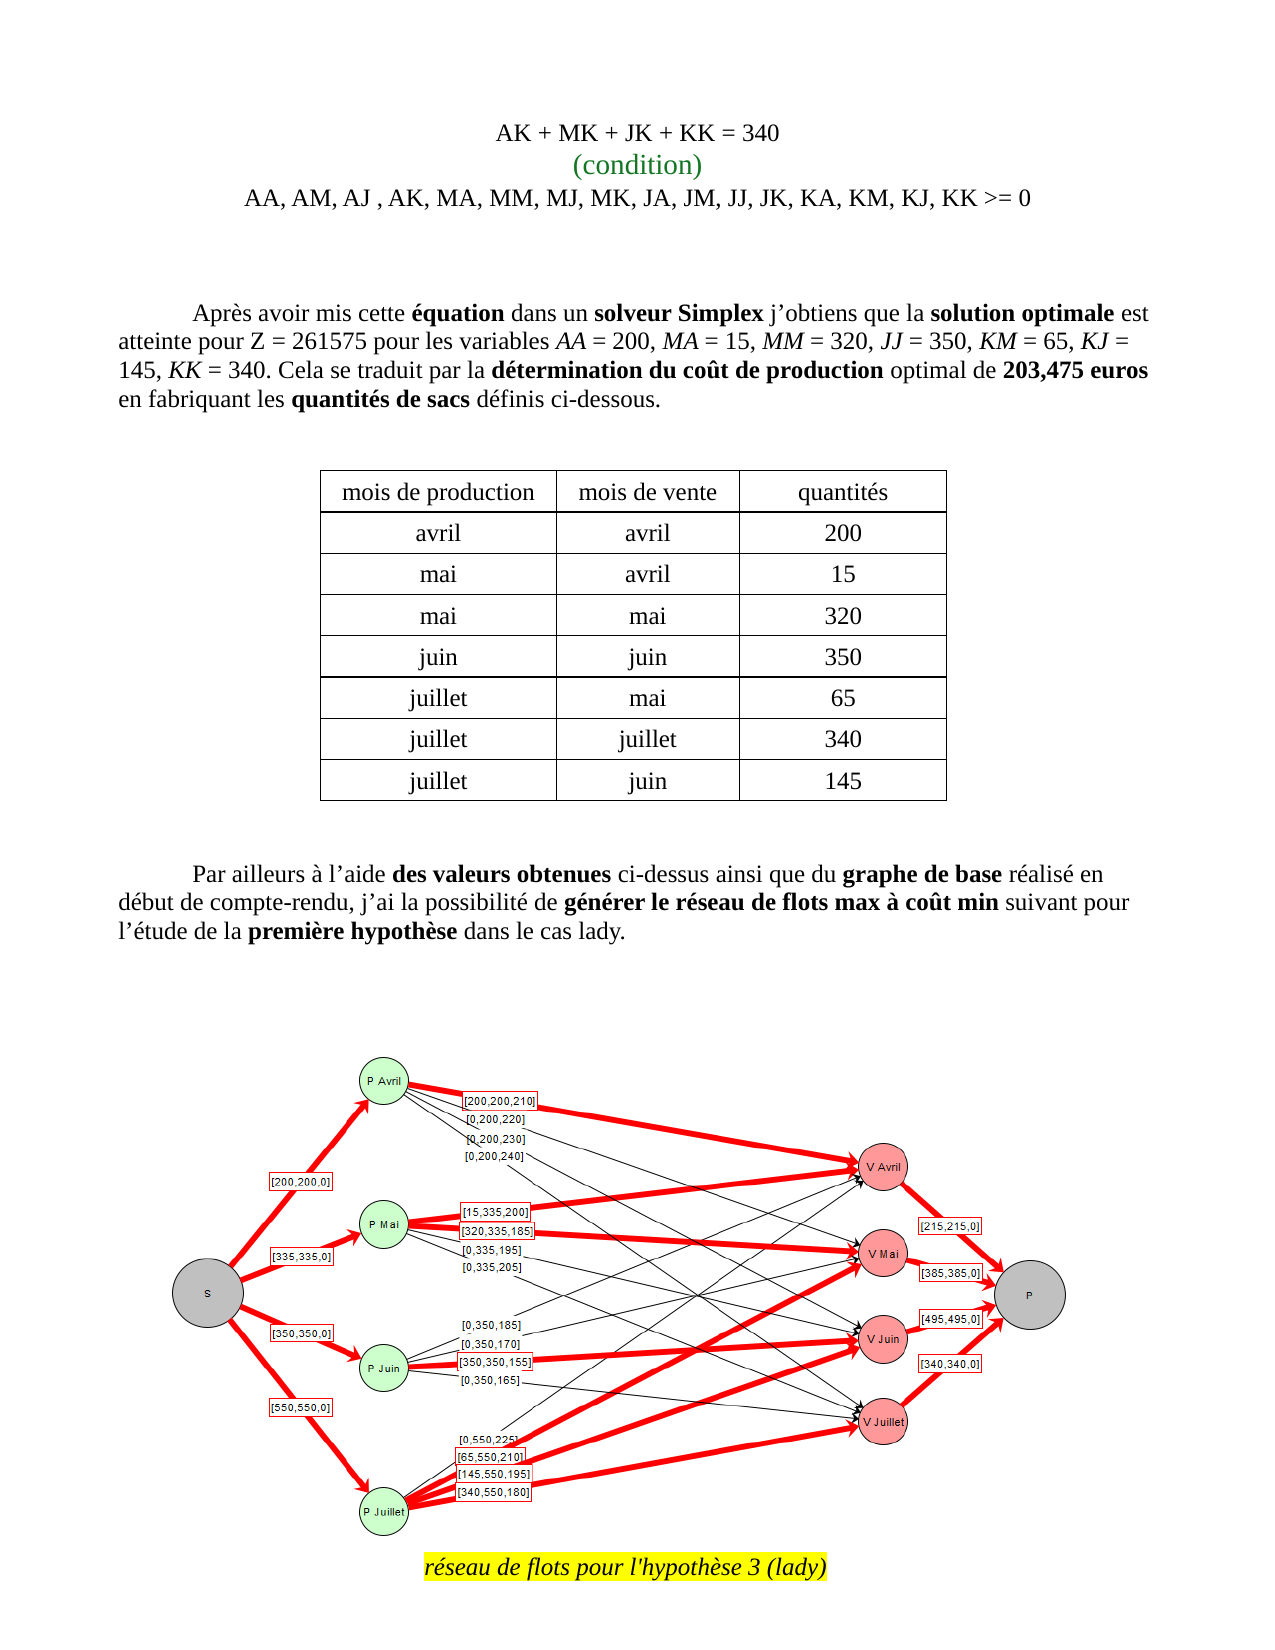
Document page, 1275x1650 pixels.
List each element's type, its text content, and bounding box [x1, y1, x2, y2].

table_cell avril [557, 554, 739, 594]
table_header quantités [740, 471, 946, 511]
table_cell juin [557, 636, 739, 676]
text Par ailleurs à l’aide des valeurs obtenues ci-dessus ainsi que du graphe de base réalisé en début de compte-rendu, j’ai la possibilité de générer le réseau de flots max à coût min suivant pour l’étude de la première hypothèse dans le cas lady. [118, 859, 1157, 945]
table_cell 350 [740, 636, 946, 676]
text Après avoir mis cette équation dans un solveur Simplex j’obtiens que la solution optimale est atteinte pour Z = 261575 pour les variables AA = 200, MA = 15, MM = 320, JJ = 350, KM = 65, KJ = 145, KK = 340. Cela se traduit par la détermination du coût de production optimal de 203,475 euros en fabriquant les quantités de sacs définis ci-dessous. [118, 298, 1157, 413]
table_cell mai [321, 554, 556, 594]
text AA, AM, AJ , AK, MA, MM, MJ, MK, JA, JM, JJ, JK, KA, KM, KJ, KK >= 0 [118, 183, 1157, 211]
text réseau de flots pour l'hypothèse 3 (lady) [161, 1552, 1090, 1581]
table_cell juillet [321, 719, 556, 759]
table_cell juin [557, 760, 739, 800]
table_cell juillet [321, 760, 556, 800]
table_cell mai [557, 595, 739, 635]
table_header mois de production [321, 471, 556, 511]
table_cell 340 [740, 719, 946, 759]
table_cell mai [557, 678, 739, 718]
table_cell mai [321, 595, 556, 635]
table_cell juin [321, 636, 556, 676]
table_cell 200 [740, 513, 946, 553]
text AK + MK + JK + KK = 340 [118, 118, 1157, 147]
table_cell 145 [740, 760, 946, 800]
table_cell juillet [321, 678, 556, 718]
table_cell 320 [740, 595, 946, 635]
table_cell 65 [740, 678, 946, 718]
table_cell avril [321, 513, 556, 553]
table_cell 15 [740, 554, 946, 594]
picture [160, 1040, 1090, 1552]
table_cell juillet [557, 719, 739, 759]
table_cell avril [557, 513, 739, 553]
table_header mois de vente [557, 471, 739, 511]
text (condition) [118, 147, 1157, 180]
